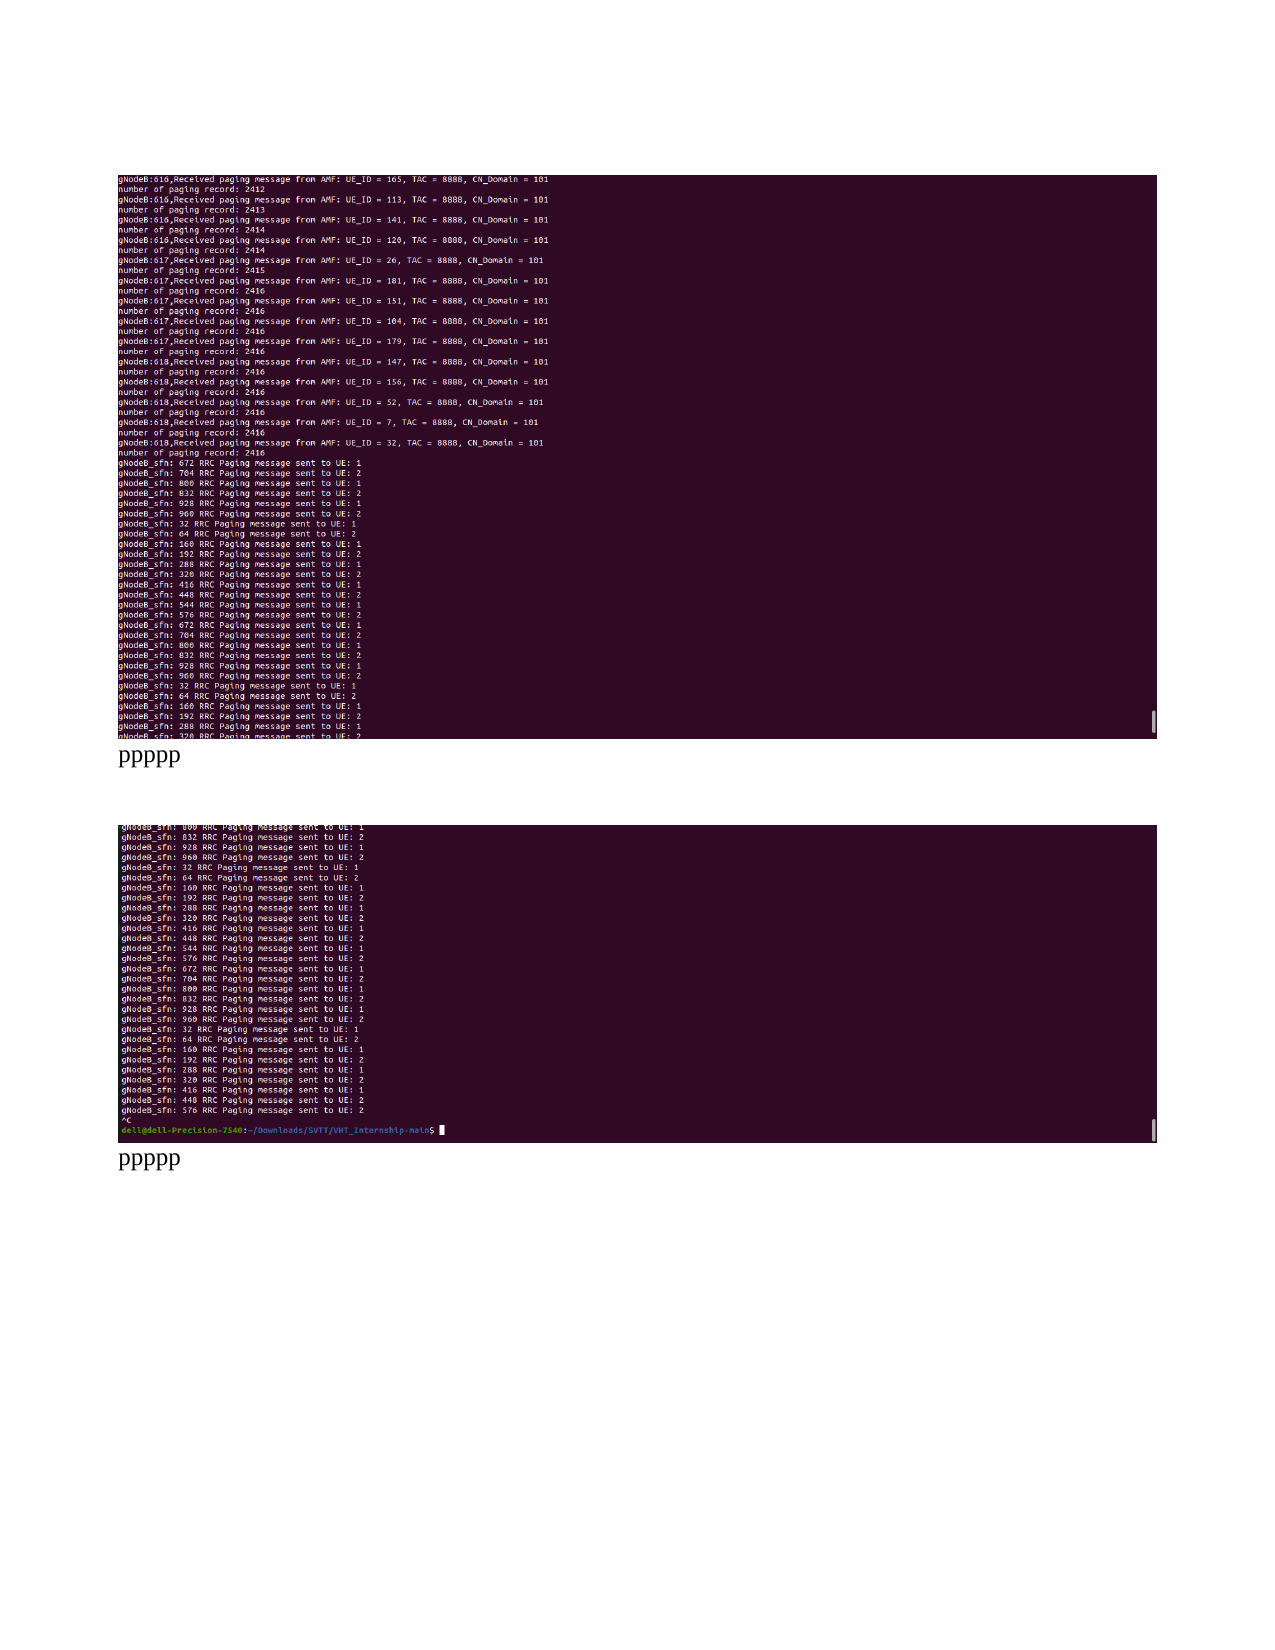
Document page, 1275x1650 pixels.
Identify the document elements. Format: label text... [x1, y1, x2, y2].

picture [118, 825, 1157, 1143]
text ppppp [118, 739, 1157, 768]
text ppppp [118, 1143, 1157, 1171]
picture [118, 175, 1157, 739]
